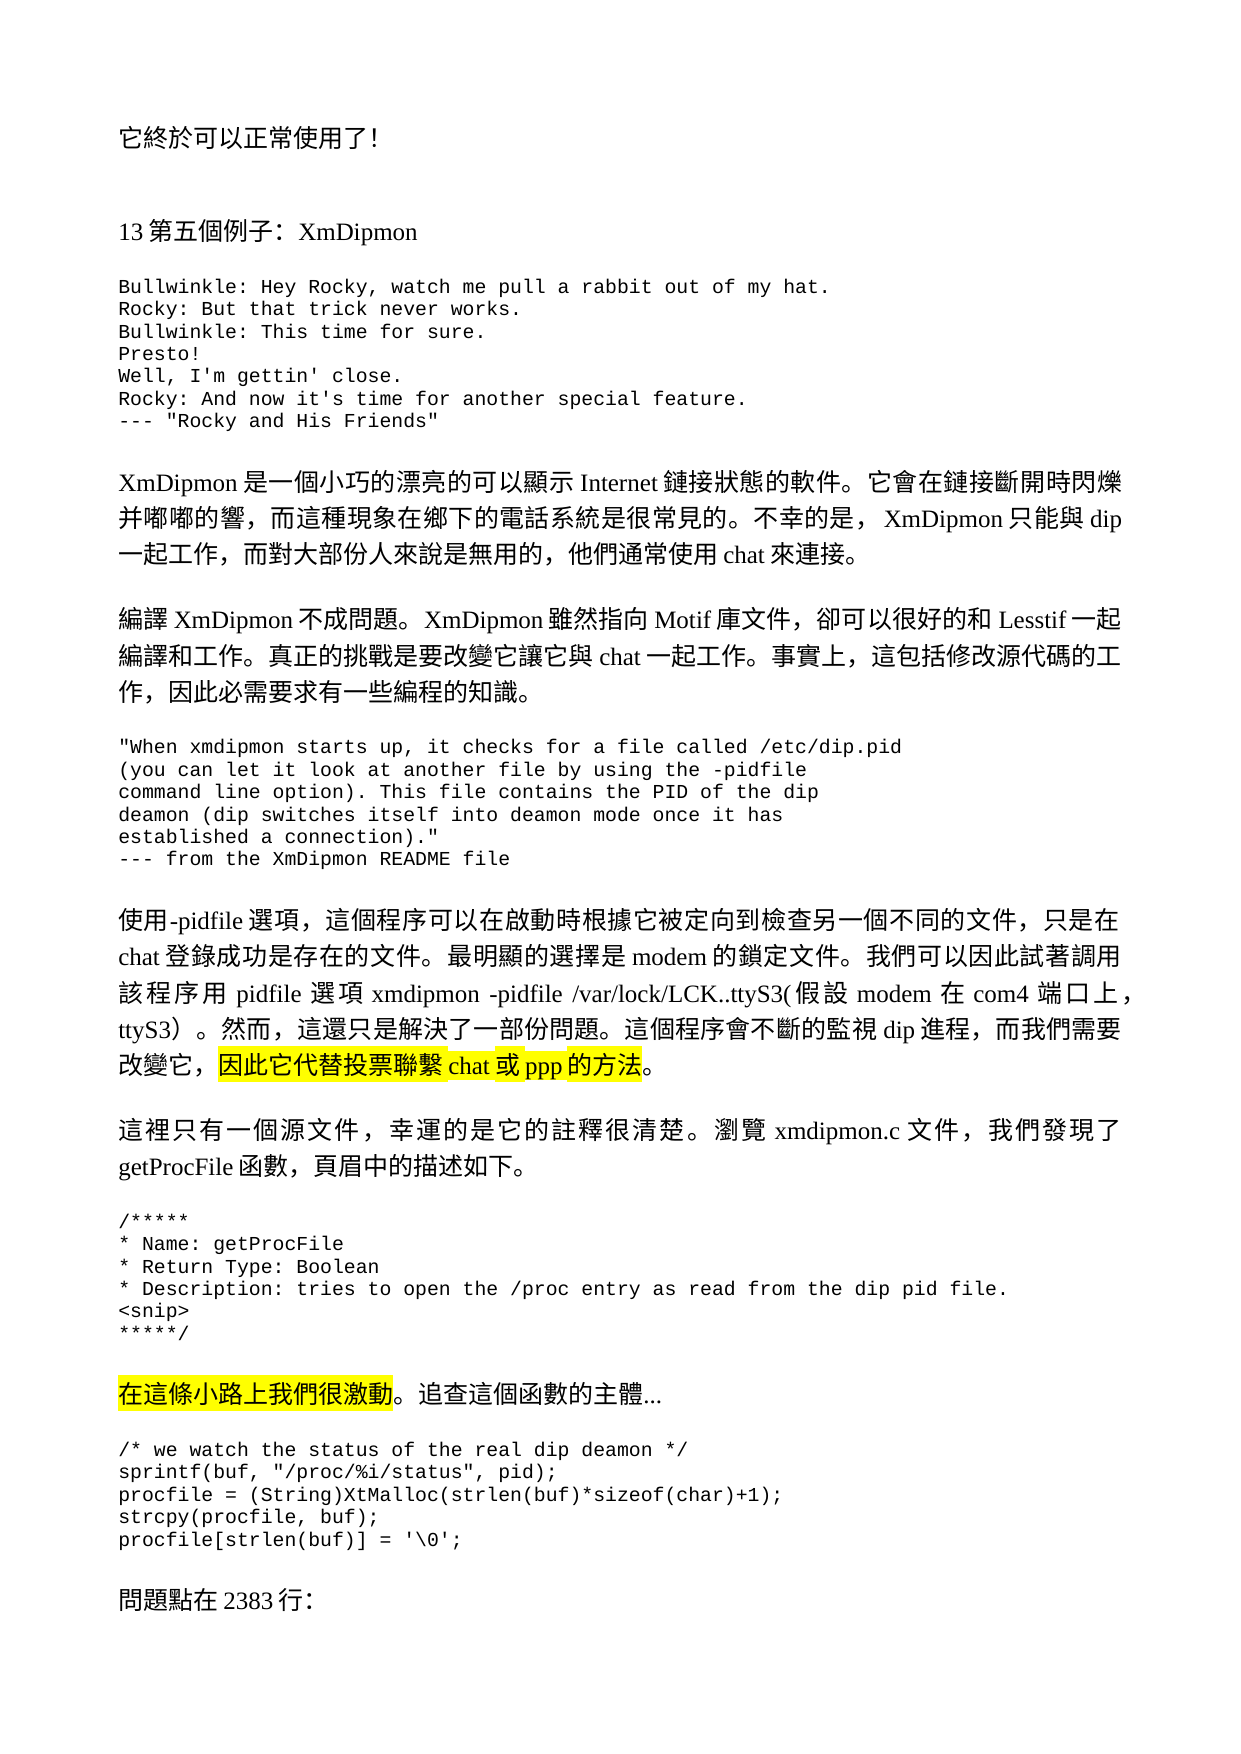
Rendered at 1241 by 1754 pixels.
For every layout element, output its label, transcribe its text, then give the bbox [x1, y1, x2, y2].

text sprintf(buf, "/proc/%i/status", pid); [118, 1462, 1122, 1485]
text procfile[strlen(buf)] = '\0'; [118, 1529, 1122, 1552]
text * Description: tries to open the /proc entry as read from the dip pid file. [118, 1279, 1122, 1301]
text 使用-pidfile選項，這個程序可以在啟動時根據它被定向到檢查另一個不同的文件，只是在chat登錄成功是存在的文件。最明顯的選擇是modem的鎖定文件。我們可以因此試著調用該程序用pidfile選項xmdipmon -pidfile /var/lock/LCK..ttyS3(假設modem在com4端口上，ttyS3）。然而，這還只是解決了一部份問題。這個程序會不斷的監視dip進程，而我們需要改變它，因此它代替投票聯繫chat或ppp的方法。 [118, 901, 1122, 1082]
text Rocky: But that trick never works. [118, 299, 1122, 322]
text 在這條小路上我們很激動。追查這個函數的主體... [118, 1375, 1122, 1411]
text <snip> [118, 1301, 1122, 1324]
text XmDipmon是一個小巧的漂亮的可以顯示Internet鏈接狀態的軟件。它會在鏈接斷開時閃爍并嘟嘟的響，而這種現象在鄉下的電話系統是很常見的。不幸的是，XmDipmon只能與dip一起工作，而對大部份人來說是無用的，他們通常使用chat來連接。 [118, 462, 1122, 571]
text procfile = (String)XtMalloc(strlen(buf)*sizeof(char)+1); [118, 1485, 1122, 1507]
text deamon (dip switches itself into deamon mode once it has [118, 804, 1122, 827]
text 編譯XmDipmon不成問題。XmDipmon雖然指向Motif庫文件，卻可以很好的和Lesstif一起編譯和工作。真正的挑戰是要改變它讓它與chat一起工作。事實上，這包括修改源代碼的工作，因此必需要求有一些編程的知識。 [118, 600, 1122, 709]
text established a connection)." [118, 827, 1122, 849]
text Presto! [118, 344, 1122, 366]
text Bullwinkle: This time for sure. [118, 322, 1122, 344]
text * Name: getProcFile [118, 1234, 1122, 1257]
text *****/ [118, 1324, 1122, 1346]
text 13第五個例子：XmDipmon [118, 212, 1122, 248]
text Bullwinkle: Hey Rocky, watch me pull a rabbit out of my hat. [118, 277, 1122, 299]
text command line option). This file contains the PID of the dip [118, 782, 1122, 804]
text 這裡只有一個源文件，幸運的是它的註釋很清楚。瀏覽xmdipmon.c文件，我們發現了getProcFile函數，頁眉中的描述如下。 [118, 1111, 1122, 1183]
text * Return Type: Boolean [118, 1257, 1122, 1279]
text (you can let it look at another file by using the -pidfile [118, 760, 1122, 782]
text /***** [118, 1212, 1122, 1234]
text --- from the XmDipmon README file [118, 849, 1122, 872]
text Well, I'm gettin' close. [118, 366, 1122, 389]
text 問題點在2383行： [118, 1581, 1122, 1617]
text /* we watch the status of the real dip deamon */ [118, 1440, 1122, 1462]
text "When xmdipmon starts up, it checks for a file called /etc/dip.pid [118, 737, 1122, 760]
text Rocky: And now it's time for another special feature. [118, 389, 1122, 411]
text --- "Rocky and His Friends" [118, 411, 1122, 434]
text 它終於可以正常使用了！ [118, 118, 1122, 154]
text strcpy(procfile, buf); [118, 1507, 1122, 1529]
